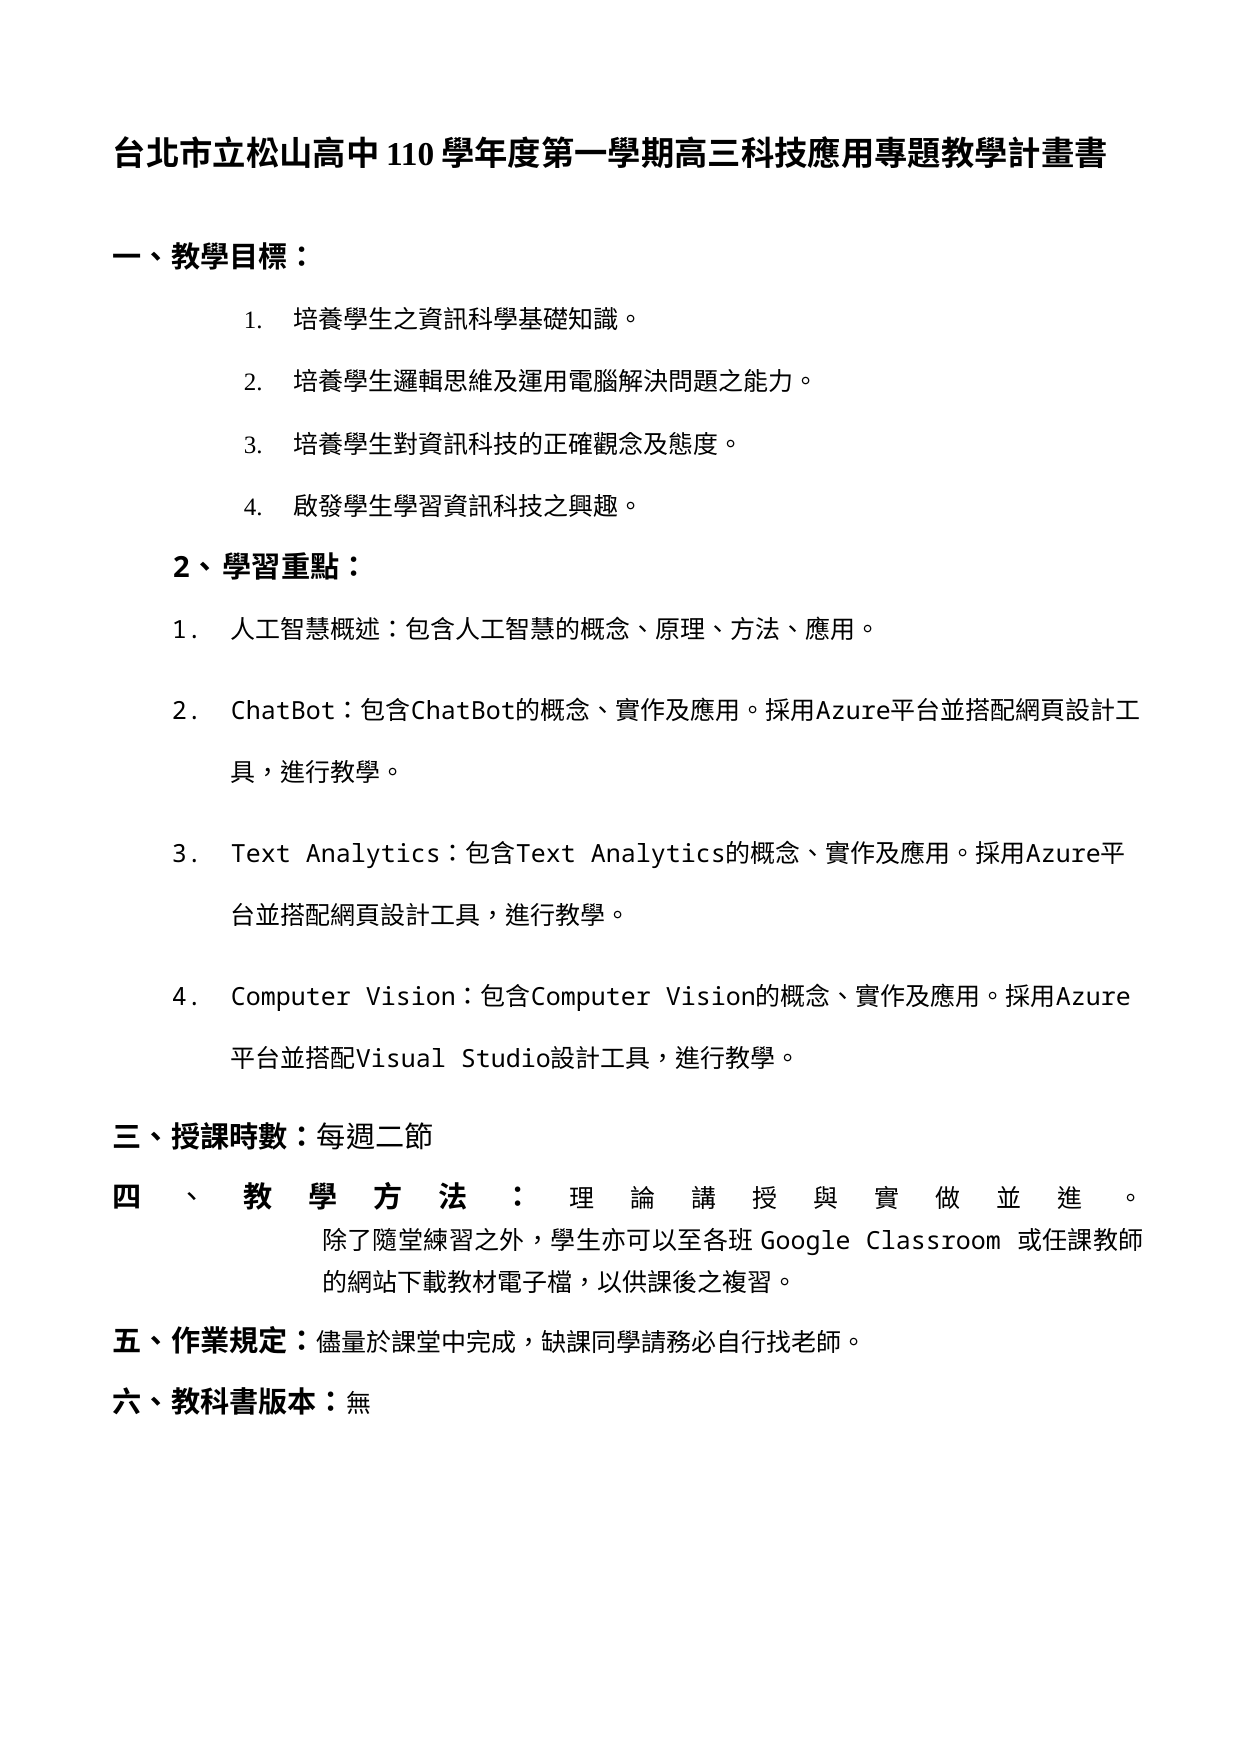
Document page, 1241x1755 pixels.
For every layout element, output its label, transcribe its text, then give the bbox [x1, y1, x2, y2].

text 台北市立松山高中110學年度第一學期高三科技應用專題教學計畫書 [112, 127, 1144, 175]
list ChatBot：包含ChatBot的概念、實作及應用。採用Azure平台並搭配網頁設計工具，進行教學。 [172, 667, 1144, 792]
text 一、教學目標： [112, 213, 1144, 276]
list Text Analytics：包含Text Analytics的概念、實作及應用。採用Azure平台並搭配網頁設計工具，進行教學。 [172, 809, 1144, 934]
list Computer Vision：包含Computer Vision的概念、實作及應用。採用Azure平台並搭配Visual Studio設計工具，進行教學。 [172, 952, 1144, 1077]
list 學習重點： [172, 544, 1144, 586]
text 四、教學方法：理論講授與實做並進。 除了隨堂練習之外，學生亦可以至各班Google Classroom 或任課教師的網站下載教材電子檔，以供課後之複習。 [112, 1174, 1144, 1299]
text 五、作業規定：儘量於課堂中完成，缺課同學請務必自行找老師。 [112, 1318, 1144, 1360]
list 培養學生邏輯思維及運用電腦解決問題之能力。 [244, 338, 1144, 401]
list 人工智慧概述：包含人工智慧的概念、原理、方法、應用。 [172, 586, 1144, 649]
text 三、授課時數：每週二節 [112, 1114, 1144, 1156]
text 六、教科書版本：無 [112, 1379, 1144, 1420]
list 培養學生對資訊科技的正確觀念及態度。 [244, 401, 1144, 463]
list 啟發學生學習資訊科技之興趣。 [244, 463, 1144, 526]
list 培養學生之資訊科學基礎知識。 [244, 276, 1144, 338]
